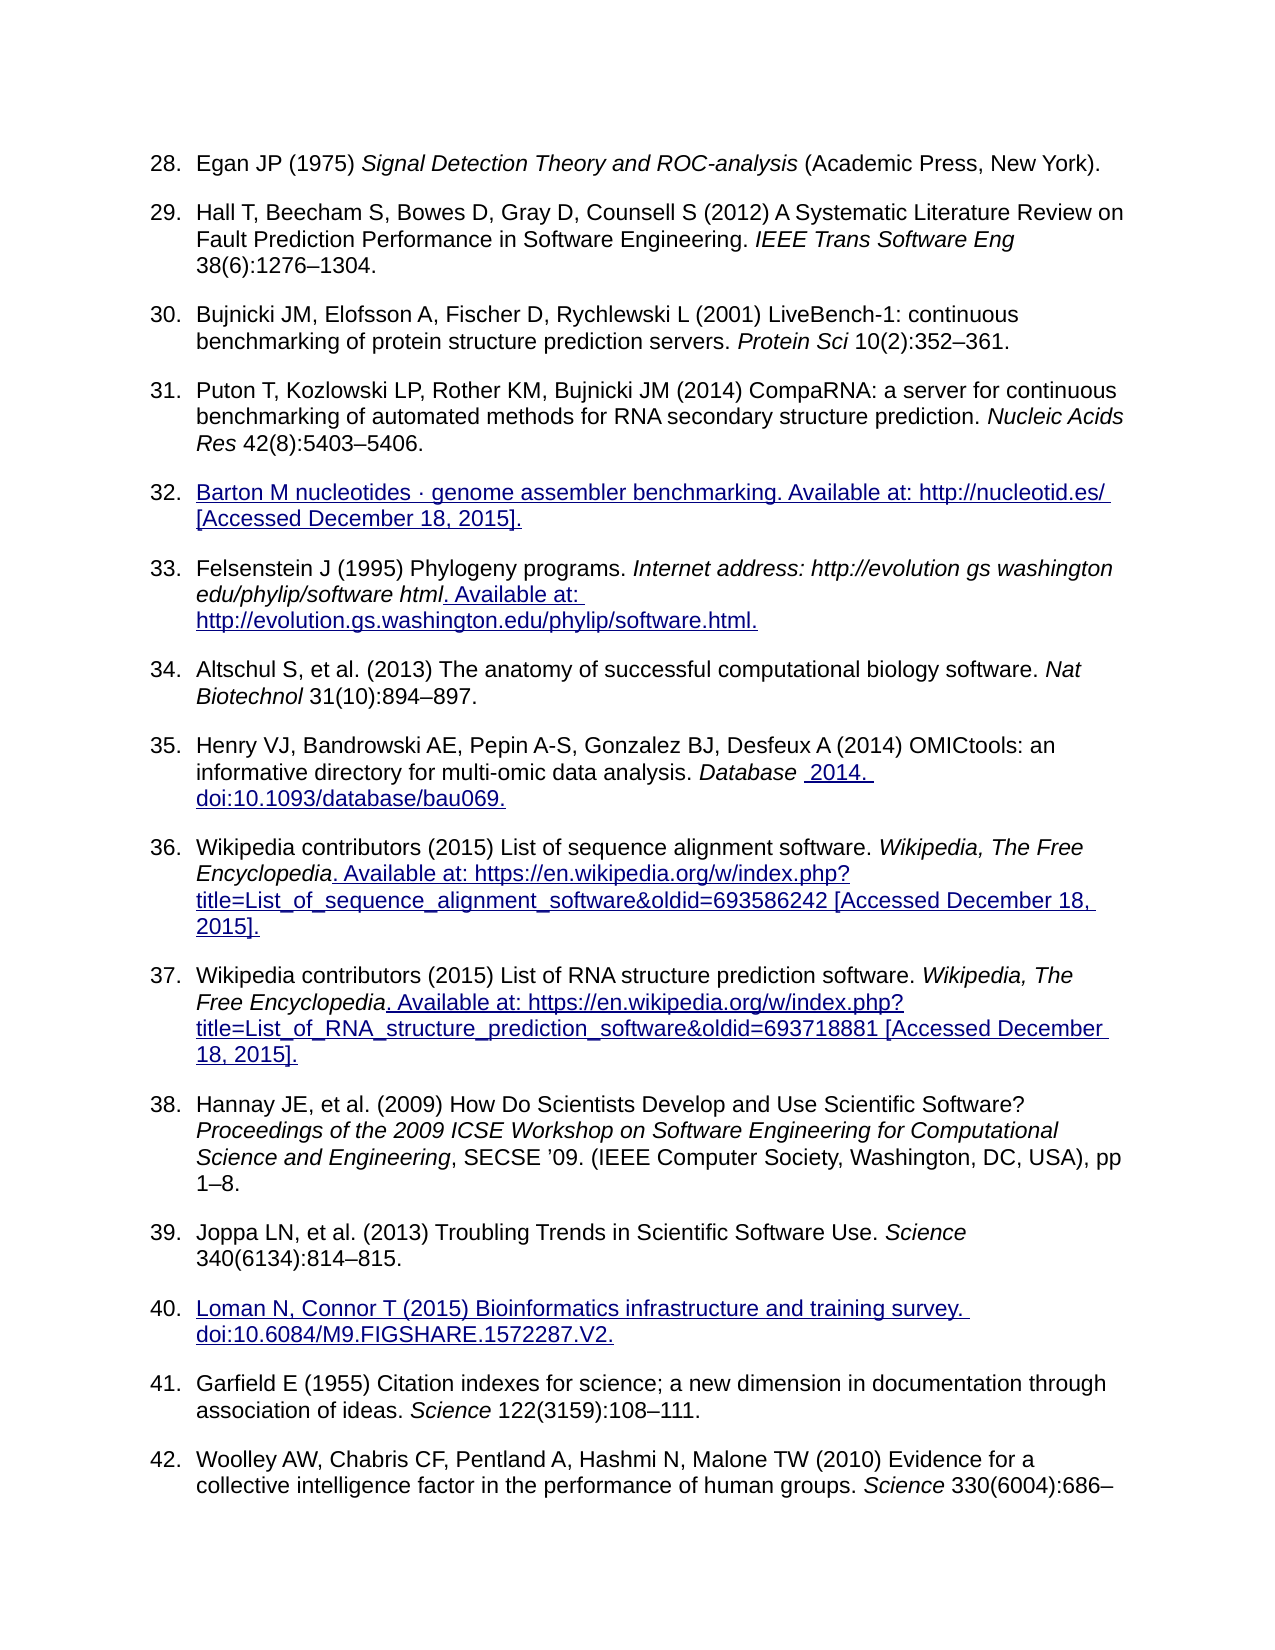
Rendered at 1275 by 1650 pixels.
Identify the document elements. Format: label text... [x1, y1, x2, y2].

text 31. Puton T, Kozlowski LP, Rother KM, Bujnicki JM (2014) CompaRNA: a server for continuous benchmarking of automated methods for RNA secondary structure prediction. Nucleic Acids Res 42(8):5403–5406. [150, 377, 1125, 456]
text 28. Egan JP (1975) Signal Detection Theory and ROC-analysis (Academic Press, New York). [150, 150, 1125, 176]
text 41. Garfield E (1955) Citation indexes for science; a new dimension in documentation through association of ideas. Science 122(3159):108–111. [150, 1370, 1125, 1423]
text 36. Wikipedia contributors (2015) List of sequence alignment software. Wikipedia, The Free Encyclopedia. Available at: https://en.wikipedia.org/w/index.php?title=List_of_sequence_alignment_software&oldid=693586242 [Accessed December 18, 2015]. [150, 834, 1125, 939]
text 38. Hannay JE, et al. (2009) How Do Scientists Develop and Use Scientific Software? Proceedings of the 2009 ICSE Workshop on Software Engineering for Computational Science and Engineering, SECSE ’09. (IEEE Computer Society, Washington, DC, USA), pp 1–8. [150, 1091, 1125, 1196]
text 35. Henry VJ, Bandrowski AE, Pepin A-S, Gonzalez BJ, Desfeux A (2014) OMICtools: an informative directory for multi-omic data analysis. Database 2014. doi:10.1093/database/bau069. [150, 732, 1125, 811]
text 42. Woolley AW, Chabris CF, Pentland A, Hashmi N, Malone TW (2010) Evidence for a collective intelligence factor in the performance of human groups. Science 330(6004):686– [150, 1446, 1125, 1499]
text 33. Felsenstein J (1995) Phylogeny programs. Internet address: http://evolution gs washington edu/phylip/software html. Available at: http://evolution.gs.washington.edu/phylip/software.html. [150, 554, 1125, 633]
text 40. Loman N, Connor T (2015) Bioinformatics infrastructure and training survey. doi:10.6084/M9.FIGSHARE.1572287.V2. [150, 1295, 1125, 1347]
text 37. Wikipedia contributors (2015) List of RNA structure prediction software. Wikipedia, The Free Encyclopedia. Available at: https://en.wikipedia.org/w/index.php?title=List_of_RNA_structure_prediction_software&oldid=693718881 [Accessed December 18, 2015]. [150, 962, 1125, 1068]
text 30. Bujnicki JM, Elofsson A, Fischer D, Rychlewski L (2001) LiveBench-1: continuous benchmarking of protein structure prediction servers. Protein Sci 10(2):352–361. [150, 301, 1125, 354]
text 29. Hall T, Beecham S, Bowes D, Gray D, Counsell S (2012) A Systematic Literature Review on Fault Prediction Performance in Software Engineering. IEEE Trans Software Eng 38(6):1276–1304. [150, 199, 1125, 278]
text 34. Altschul S, et al. (2013) The anatomy of successful computational biology software. Nat Biotechnol 31(10):894–897. [150, 656, 1125, 709]
text 39. Joppa LN, et al. (2013) Troubling Trends in Scientific Software Use. Science 340(6134):814–815. [150, 1219, 1125, 1272]
text 32. Barton M nucleotides · genome assembler benchmarking. Available at: http://nucleotid.es/ [Accessed December 18, 2015]. [150, 479, 1125, 532]
